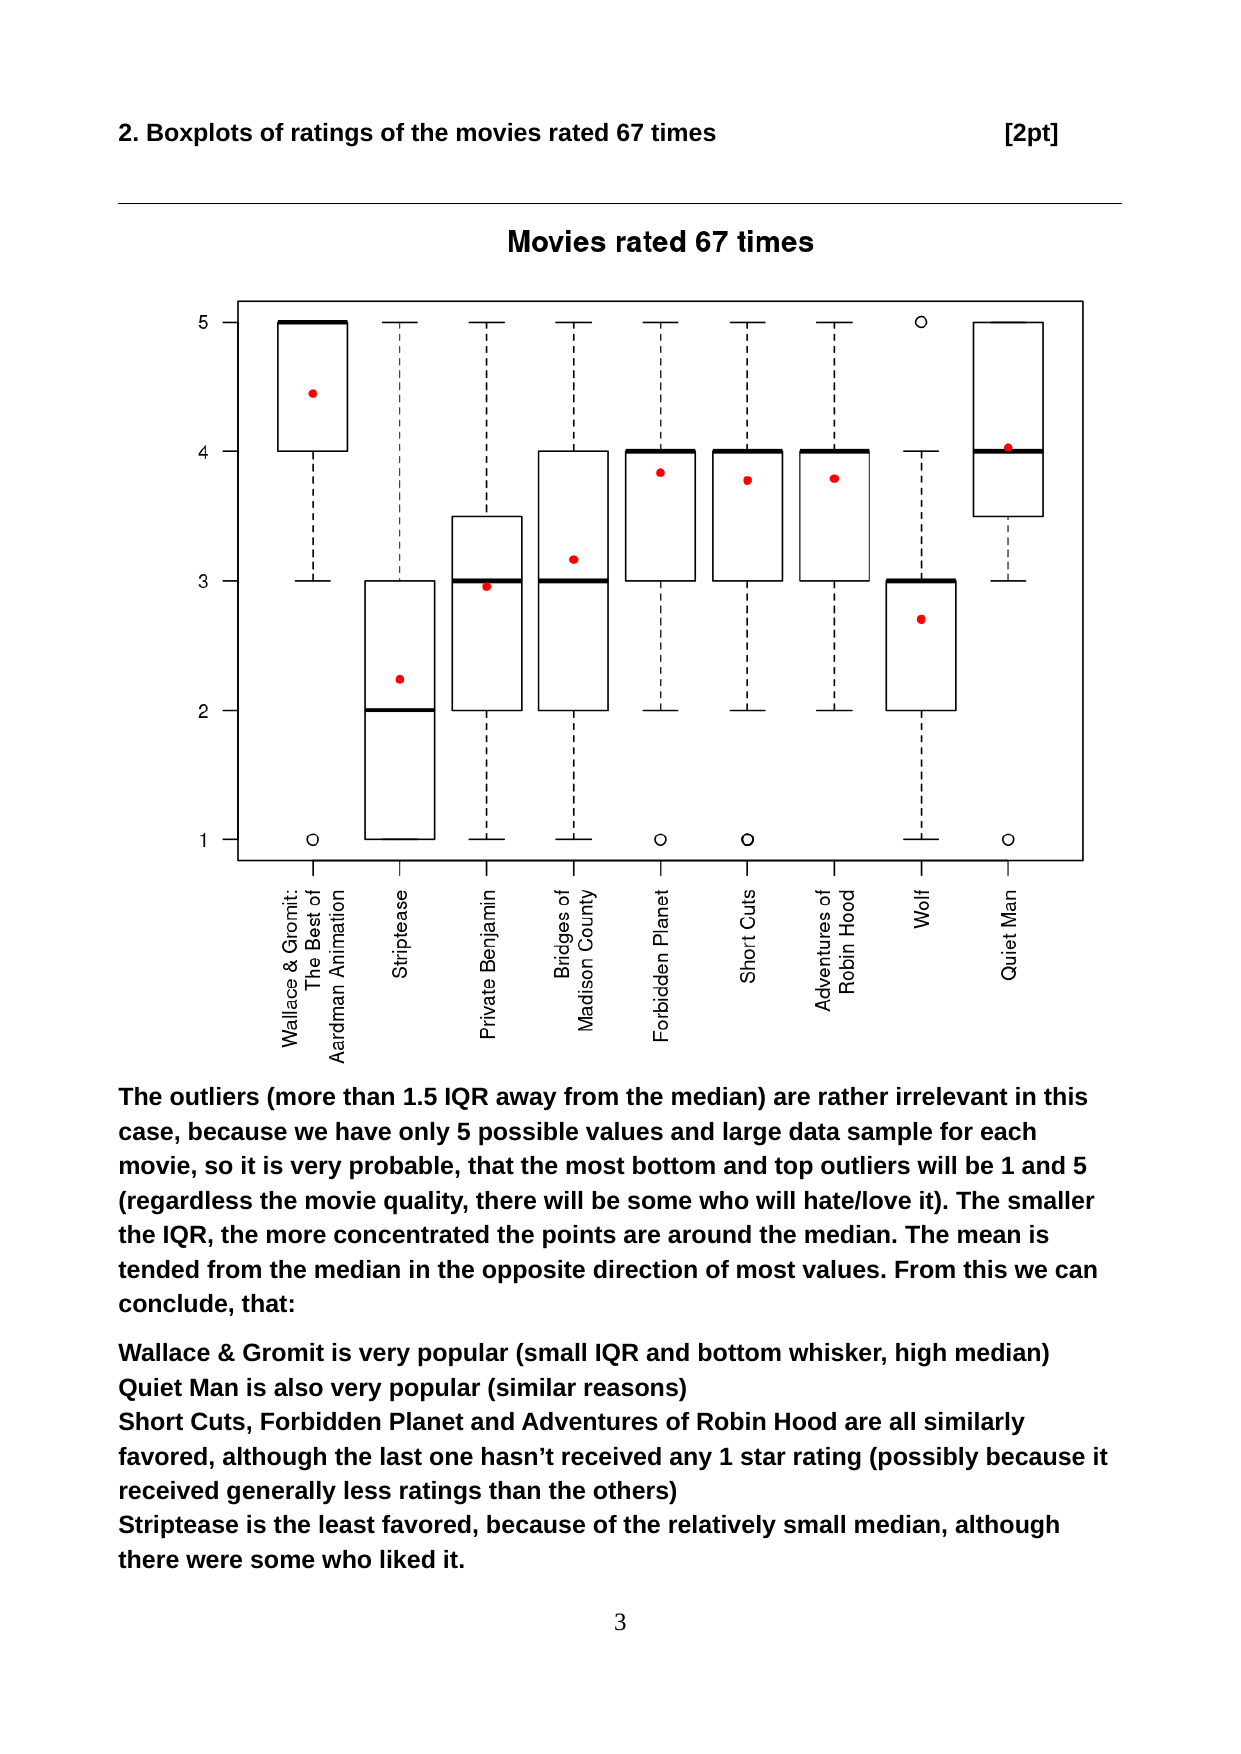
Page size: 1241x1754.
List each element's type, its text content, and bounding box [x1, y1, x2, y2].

text The outliers (more than 1.5 IQR away from the median) are rather irrelevant in this case, because we have only 5 possible values and large data sample for each movie, so it is very probable, that the most bottom and top outliers will be 1 and 5 (regardless the movie quality, there will be some who will hate/love it). The smaller the IQR, the more concentrated the points are around the median. The mean is tended from the median in the opposite direction of most values. From this we can conclude, that: [118, 204, 1122, 1318]
picture [123, 224, 1118, 1077]
text 2. Boxplots of ratings of the movies rated 67 times [2pt] [118, 118, 1122, 147]
text Wallace & Gromit is very popular (small IQR and bottom whisker, high median) Quiet Man is also very popular (similar reasons) Short Cuts, Forbidden Planet and Adventures of Robin Hood are all similarly favored, although the last one hasn’t received any 1 star rating (possibly because it received generally less ratings than the others) Striptease is the least favored, because of the relatively small median, although there were some who liked it. [118, 1338, 1122, 1574]
